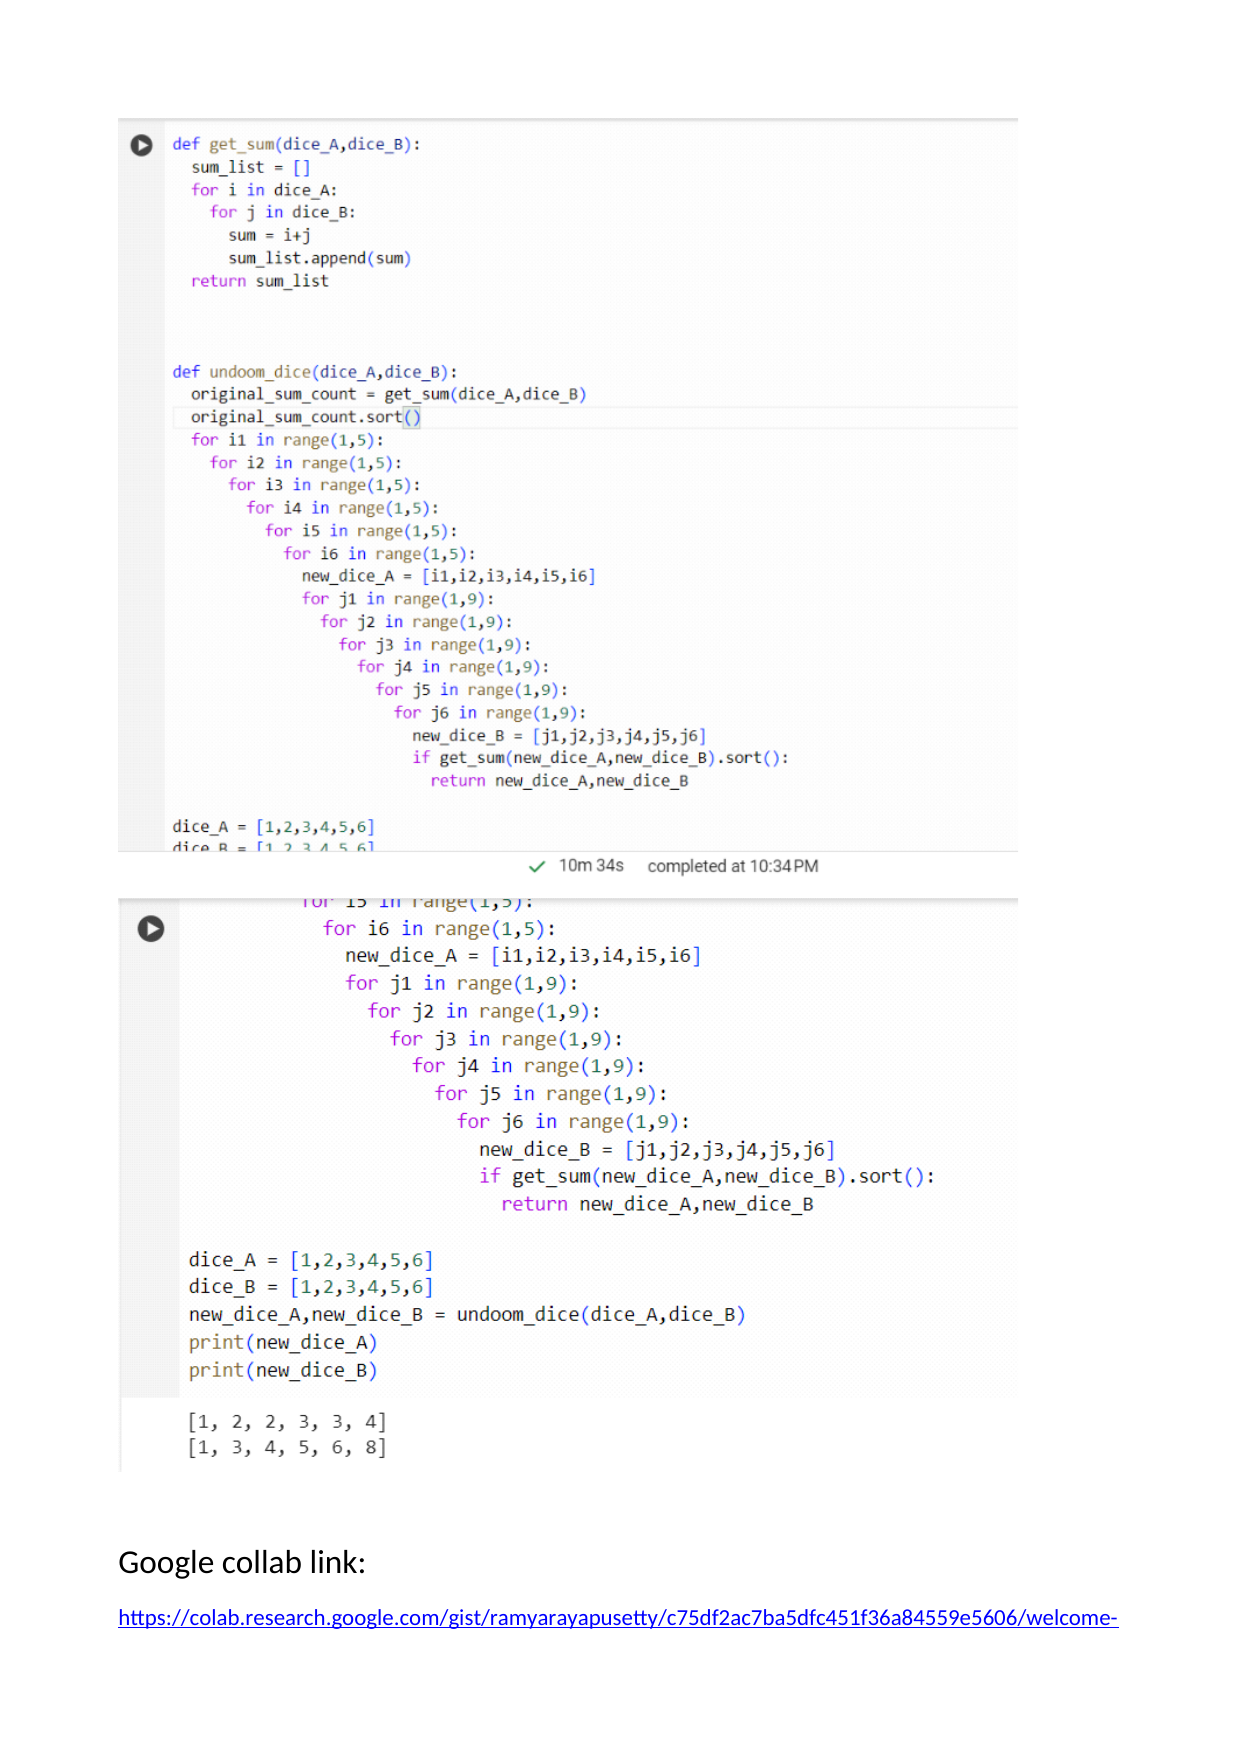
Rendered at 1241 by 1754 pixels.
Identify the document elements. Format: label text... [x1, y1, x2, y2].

text https://colab.research.google.com/gist/ramyarayapusetty/c75df2ac7ba5dfc451f36a84559e5606/welcome- [118, 1603, 1122, 1631]
text Google collab link: [118, 1541, 1122, 1582]
